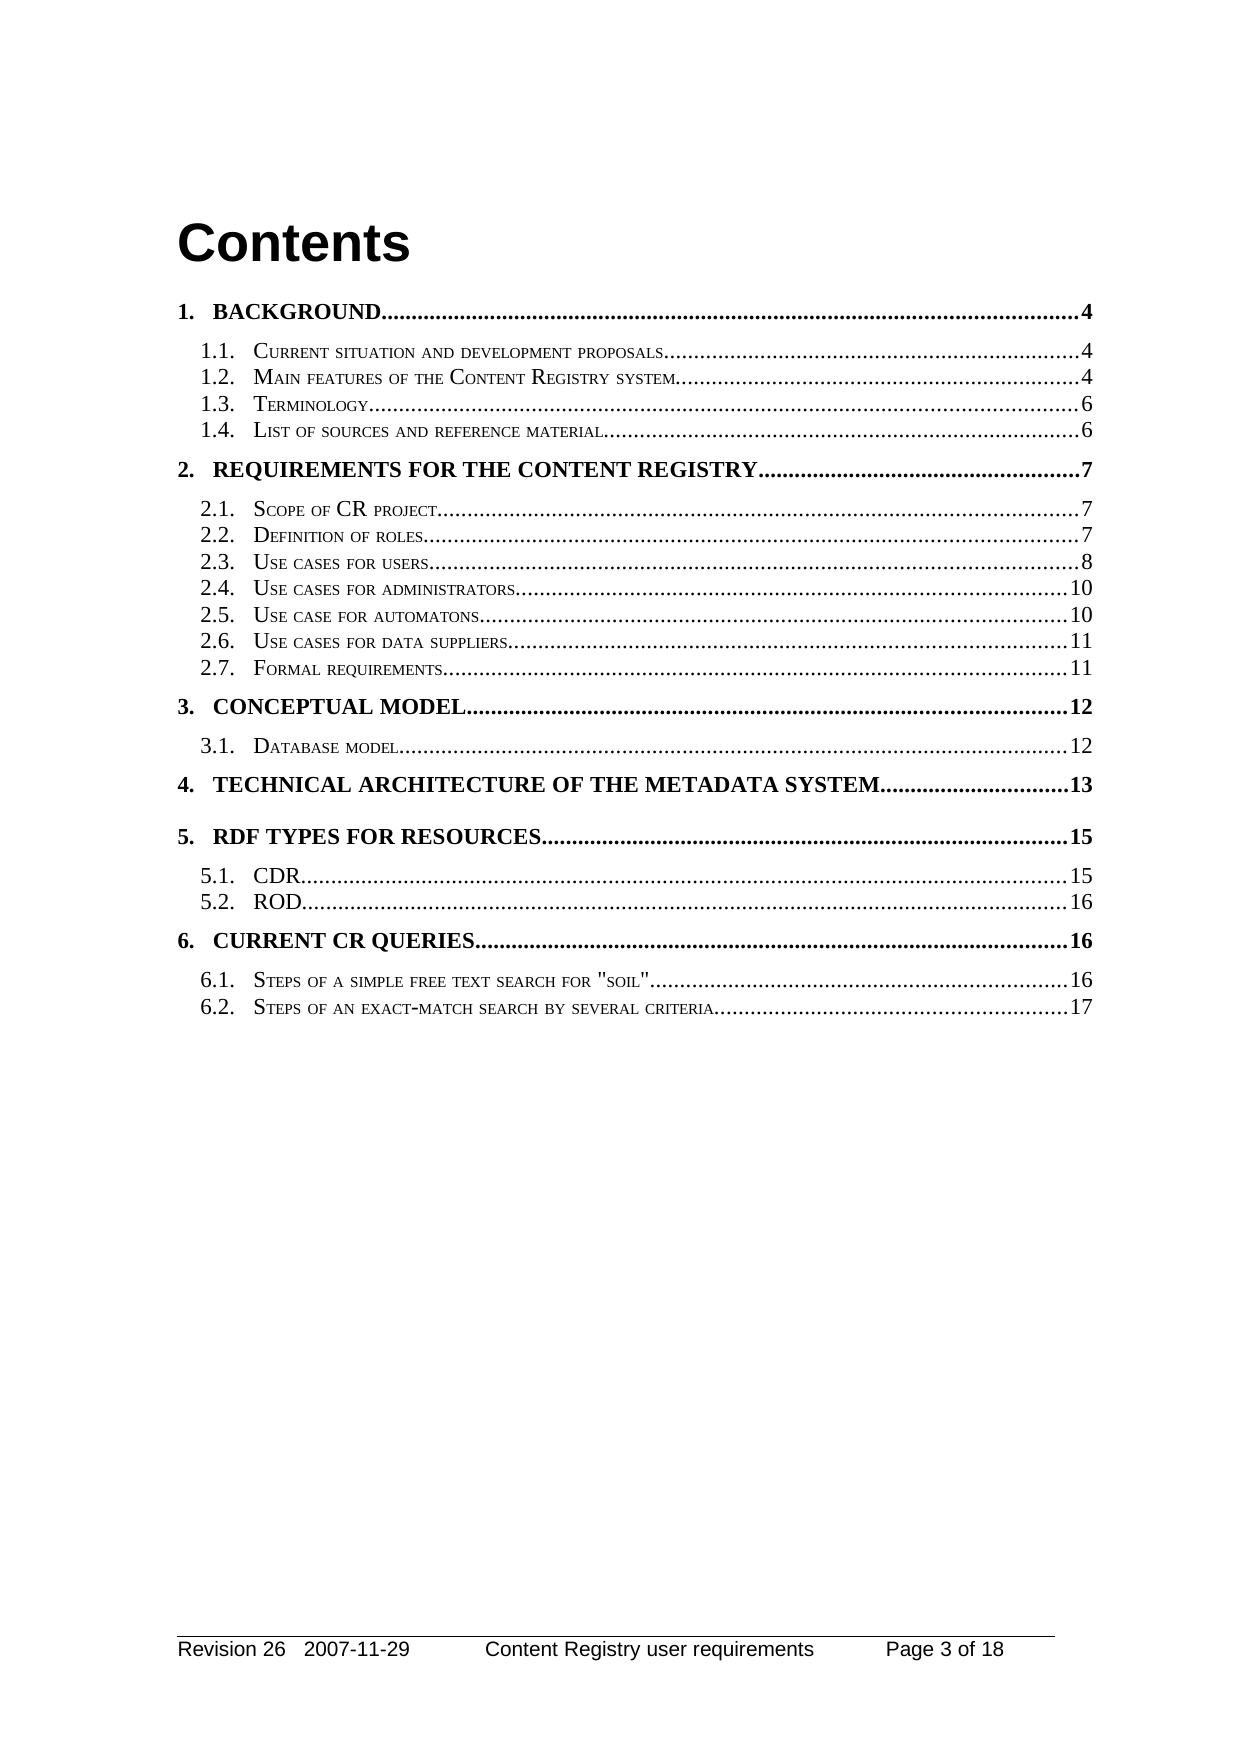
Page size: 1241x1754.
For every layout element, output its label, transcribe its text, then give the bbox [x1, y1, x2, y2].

text 1.4. List of sources and reference material 6 [200, 416, 1092, 443]
text 3. Conceptual model 12 [177, 693, 1092, 719]
text 2.7. Formal requirements 11 [200, 654, 1092, 680]
text 1.1. Current situation and development proposals 4 [200, 337, 1092, 363]
text 2.1. Scope of CR project 7 [200, 494, 1092, 521]
text 3.1. Database model 12 [200, 732, 1092, 758]
subtitle Contents [177, 210, 1092, 273]
text 5. RDF Types for resources 15 [177, 823, 1092, 849]
text 1.3. Terminology 6 [200, 390, 1092, 416]
text 5.1. CDR 15 [200, 862, 1092, 888]
text 2.2. Definition of roles 7 [200, 521, 1092, 548]
text 2.3. Use cases for users 8 [200, 548, 1092, 574]
text 2.6. Use cases for data suppliers 11 [200, 627, 1092, 654]
text 6.1. Steps of a simple free text search for "soil" 16 [200, 966, 1092, 993]
text 6. Current CR queries 16 [177, 927, 1092, 954]
text 2.5. Use case for automatons 10 [200, 601, 1092, 627]
text 6.2. Steps of an exact-match search by several criteria 17 [200, 993, 1092, 1019]
text 2. Requirements for the Content Registry 7 [177, 455, 1092, 482]
text 2.4. Use cases for administrators 10 [200, 574, 1092, 601]
text 1. Background 4 [177, 298, 1092, 324]
text 5.2. ROD 16 [200, 888, 1092, 915]
text 4. Technical architecture of the Metadata system 13 [177, 771, 1092, 798]
text 1.2. Main features of the Content Registry system 4 [200, 363, 1092, 390]
